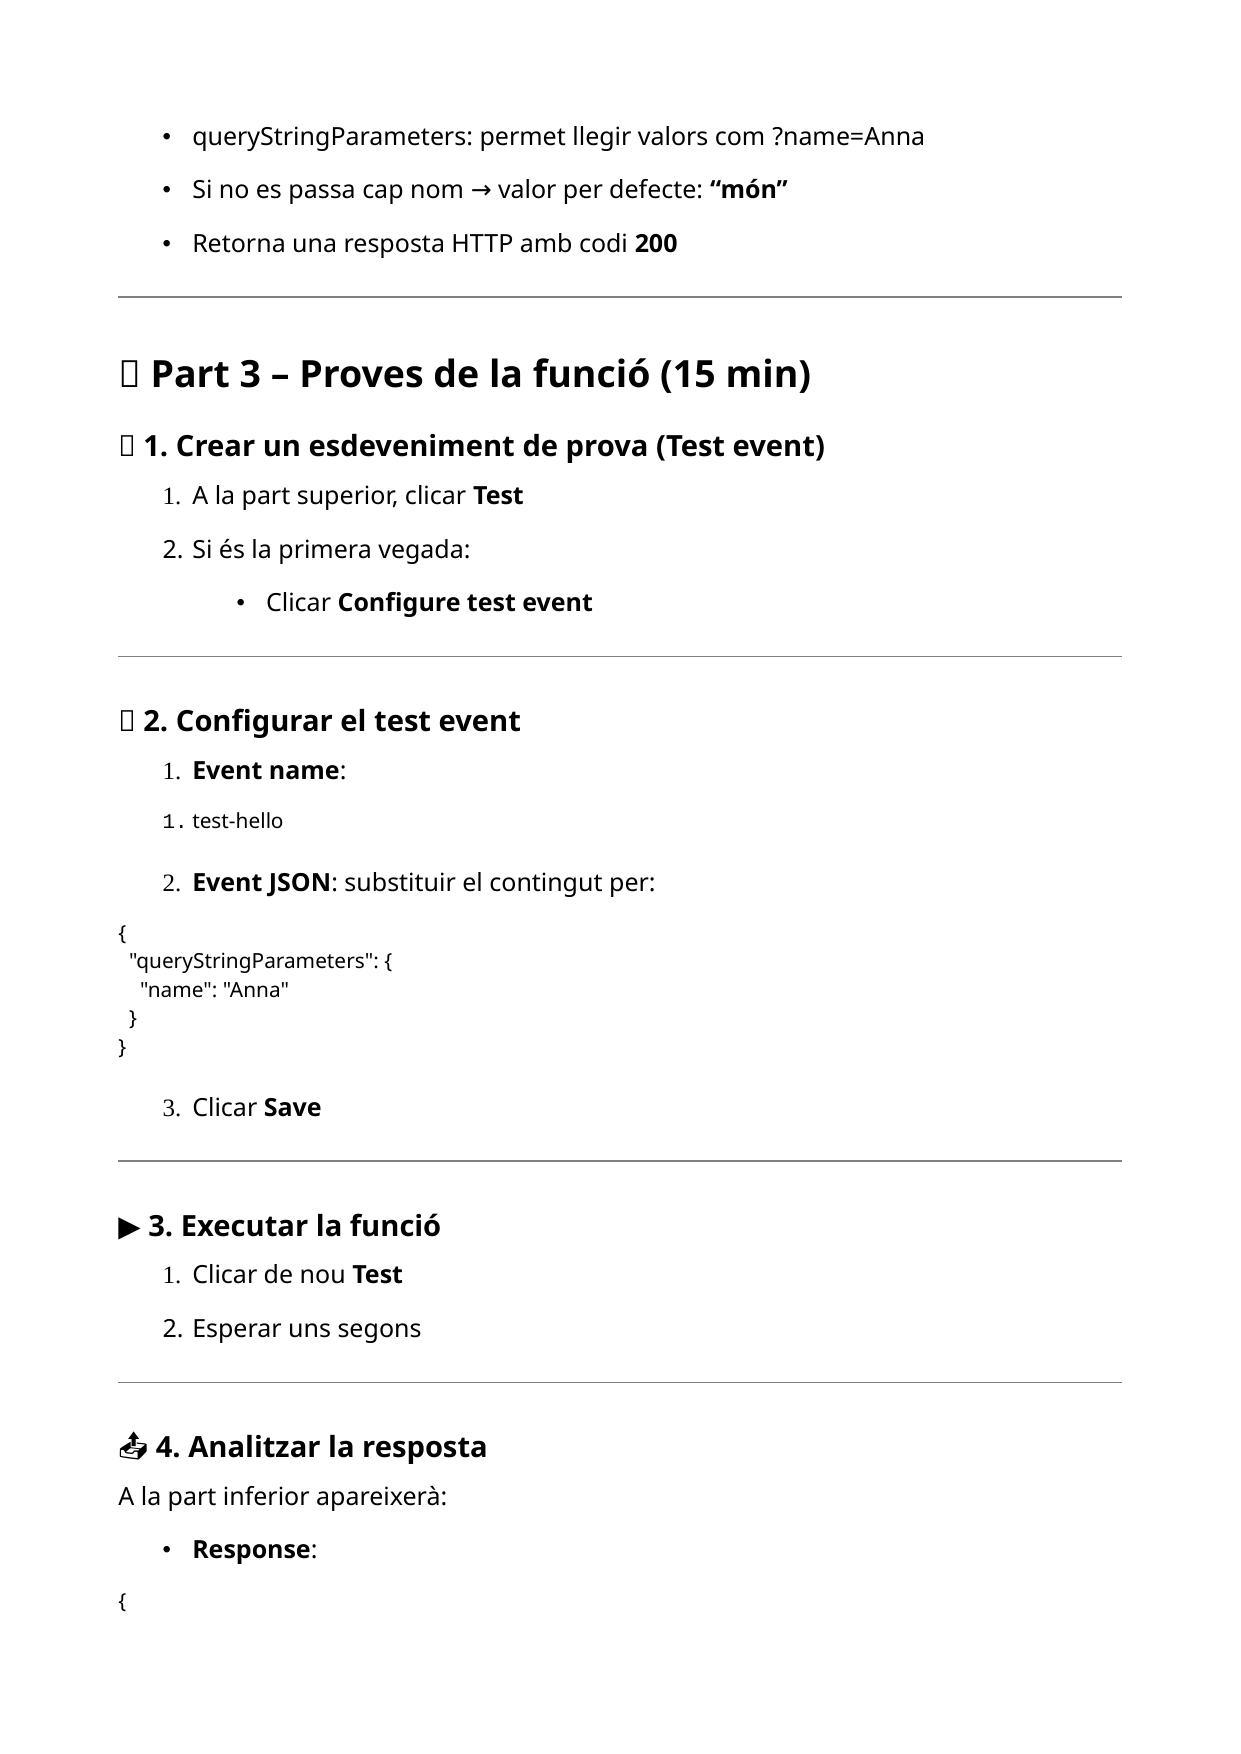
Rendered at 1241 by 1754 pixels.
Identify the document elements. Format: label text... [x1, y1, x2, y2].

list Si és la primera vegada: [162, 531, 1122, 565]
list Event JSON: substituir el contingut per: [162, 864, 1122, 898]
text } [118, 1003, 1122, 1032]
list Event name: [162, 752, 1122, 787]
subtitle 🧪 2. Configurar el test event [118, 700, 1122, 740]
text "name": "Anna" [118, 975, 1122, 1003]
subtitle ▶️ 3. Executar la funció [118, 1205, 1122, 1245]
list A la part superior, clicar Test [162, 477, 1122, 512]
text { [118, 1586, 1122, 1614]
list Clicar Save [162, 1090, 1122, 1124]
list Clicar de nou Test [162, 1257, 1122, 1291]
list Retorna una resposta HTTP amb codi 200 [162, 226, 1122, 260]
text } [118, 1032, 1122, 1060]
subtitle 📤 4. Analitzar la resposta [118, 1426, 1122, 1466]
list test-hello [162, 806, 1122, 835]
list Esperar uns segons [162, 1311, 1122, 1345]
text "queryStringParameters": { [118, 946, 1122, 975]
subtitle 🔹 Part 3 – Proves de la funció (15 min) [118, 347, 1122, 398]
list queryStringParameters: permet llegir valors com ?name=Anna [162, 118, 1122, 152]
subtitle 🧪 1. Crear un esdeveniment de prova (Test event) [118, 425, 1122, 465]
list Clicar Configure test event [236, 585, 1122, 619]
text { [118, 918, 1122, 946]
text A la part inferior apareixerà: [118, 1478, 1122, 1512]
list Response: [162, 1532, 1122, 1566]
list Si no es passa cap nom → valor per defecte: “món” [162, 172, 1122, 206]
